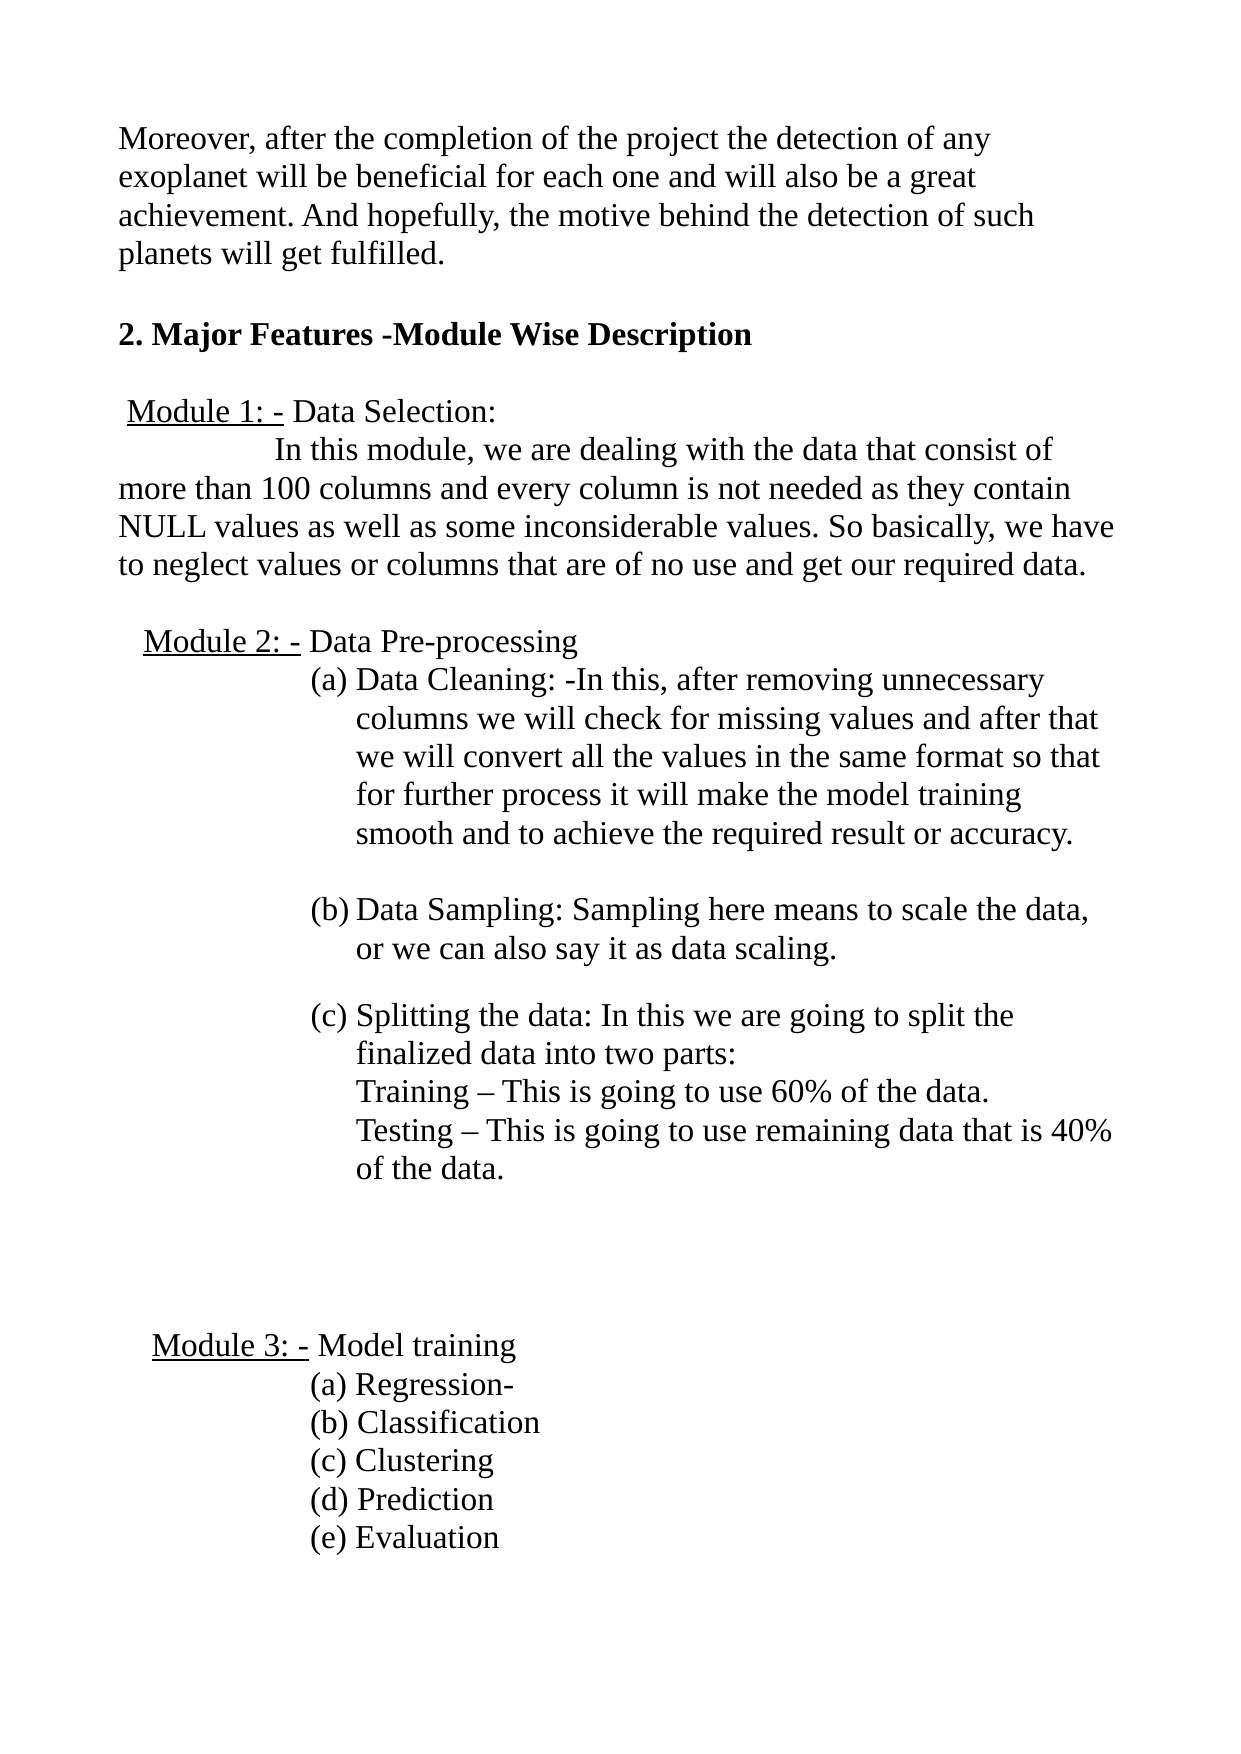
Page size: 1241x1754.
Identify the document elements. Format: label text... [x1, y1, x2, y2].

list Splitting the data: In this we are going to split the finalized data into two parts: [310, 995, 1122, 1072]
text Training – This is going to use 60% of the data. [356, 1072, 1122, 1110]
text Moreover, after the completion of the project the detection of any exoplanet will be beneficial for each one and will also be a great achievement. And hopefully, the motive behind the detection of such planets will get fulfilled. [118, 118, 1122, 271]
text (c) Clustering [118, 1441, 1122, 1479]
list Data Cleaning: -In this, after removing unnecessary columns we will check for missing values and after that we will convert all the values in the same format so that for further process it will make the model training smooth and to achieve the required result or accuracy. [310, 659, 1122, 851]
text Module 1: - Data Selection: [118, 391, 1122, 429]
text (d) Prediction [118, 1479, 1122, 1517]
text (a) Regression- [118, 1364, 1122, 1402]
list Data Sampling: Sampling here means to scale the data, or we can also say it as data scaling. [310, 889, 1122, 966]
text In this module, we are dealing with the data that consist of more than 100 columns and every column is not needed as they contain NULL values as well as some inconsiderable values. So basically, we have to neglect values or columns that are of no use and get our required data. [118, 429, 1122, 583]
text 2. Major Features -Module Wise Description [118, 314, 1122, 353]
text Testing – This is going to use remaining data that is 40% of the data. [356, 1110, 1122, 1187]
text Module 3: - Model training [118, 1326, 1122, 1364]
text Module 2: - Data Pre-processing [118, 621, 1122, 659]
text (b) Classification [118, 1402, 1122, 1441]
text (e) Evaluation [118, 1517, 1122, 1556]
